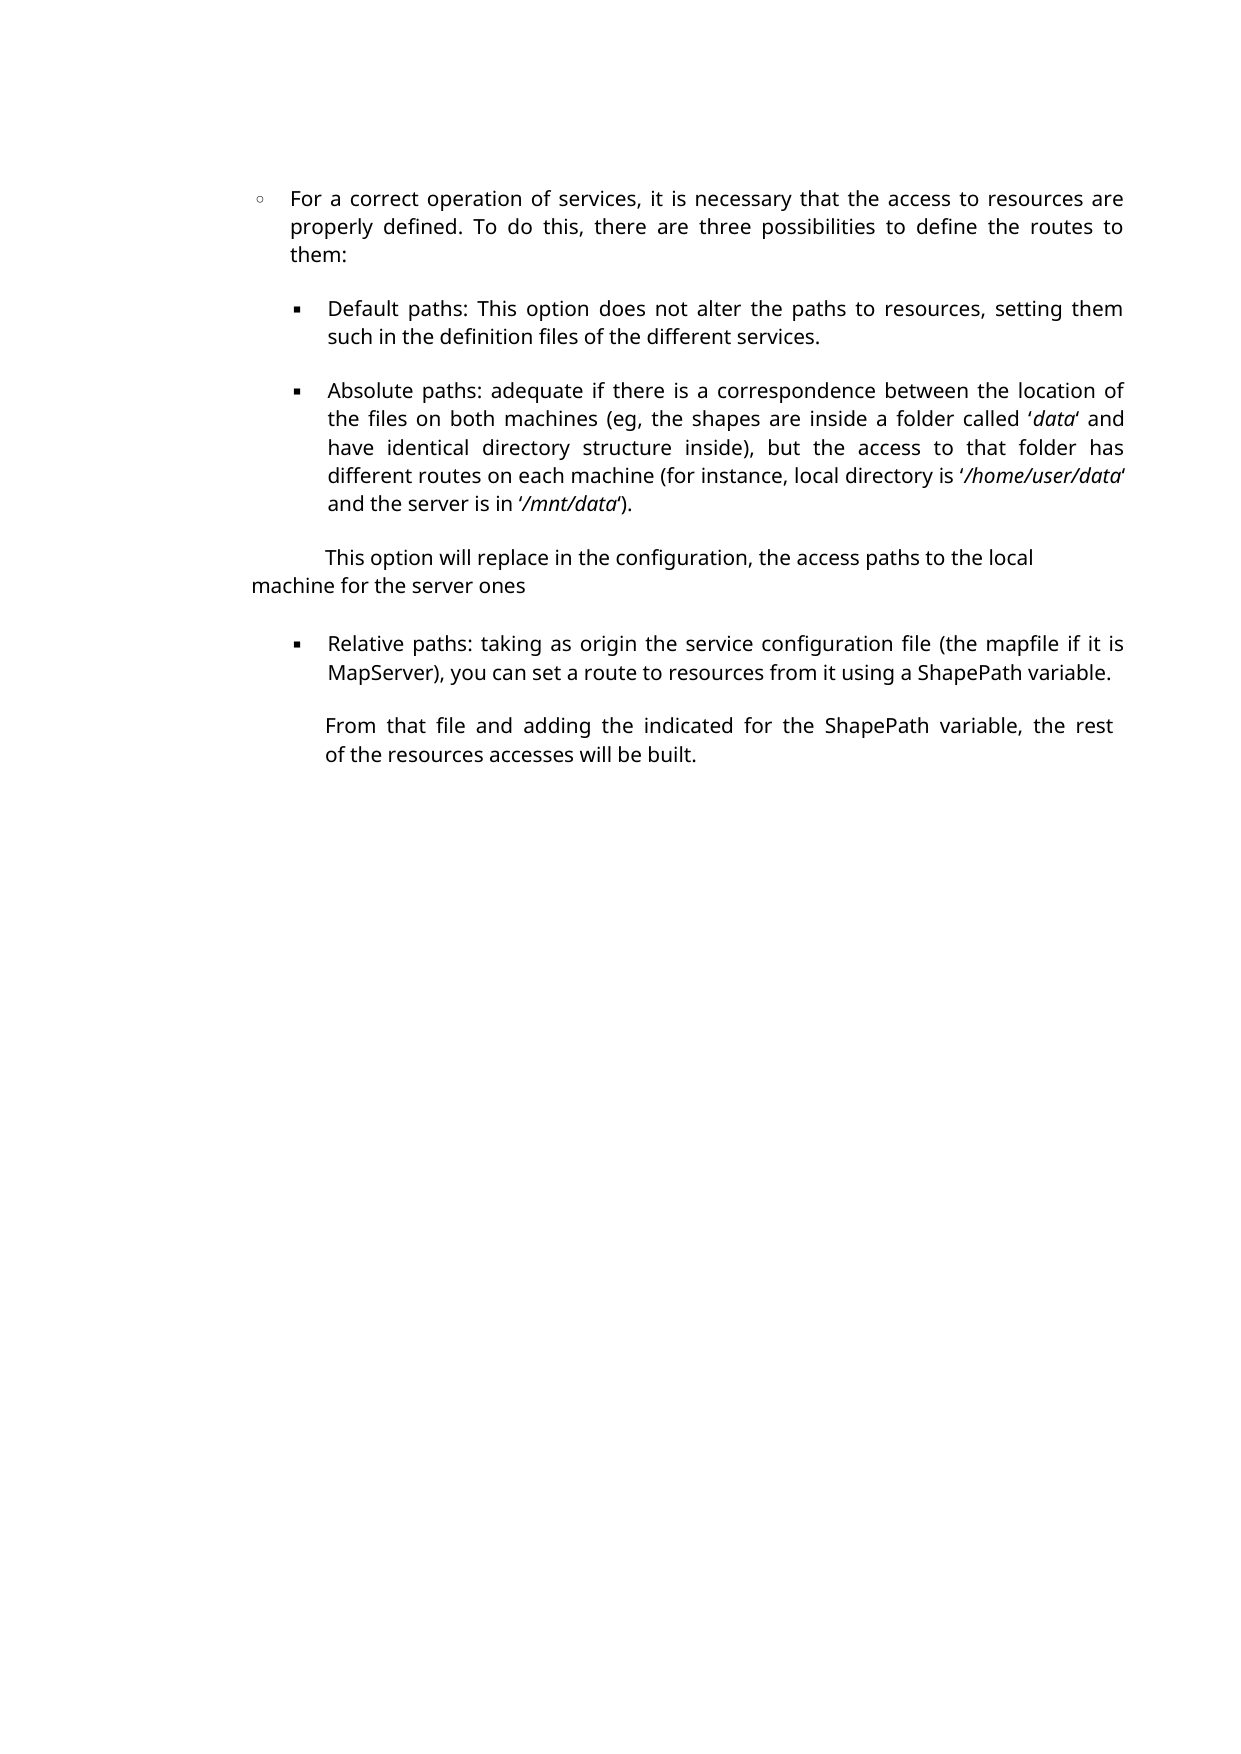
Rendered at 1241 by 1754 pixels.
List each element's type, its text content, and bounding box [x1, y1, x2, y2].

text From that file and adding the indicated for the ShapePath variable, the rest of the resources accesses will be built. [177, 711, 1125, 768]
list For a correct operation of services, it is necessary that the access to resources are properly defined. To do this, there are three possibilities to define the routes to them: [252, 184, 1125, 269]
list Absolute paths: adequate if there is a correspondence between the location of the files on both machines (eg, the shapes are inside a folder called ‘data‘ and have identical directory structure inside), but the access to that folder has different routes on each machine (for instance, local directory is ‘/home/user/data‘ and the server is in ‘/mnt/data‘). [290, 376, 1125, 518]
list Relative paths: taking as origin the service configuration file (the mapfile if it is MapServer), you can set a route to resources from it using a ShapePath variable. [290, 629, 1125, 686]
list Default paths: This option does not alter the paths to resources, setting them such in the definition files of the different services. [290, 294, 1125, 351]
text This option will replace in the configuration, the access paths to the local machine for the server ones [177, 543, 1125, 600]
